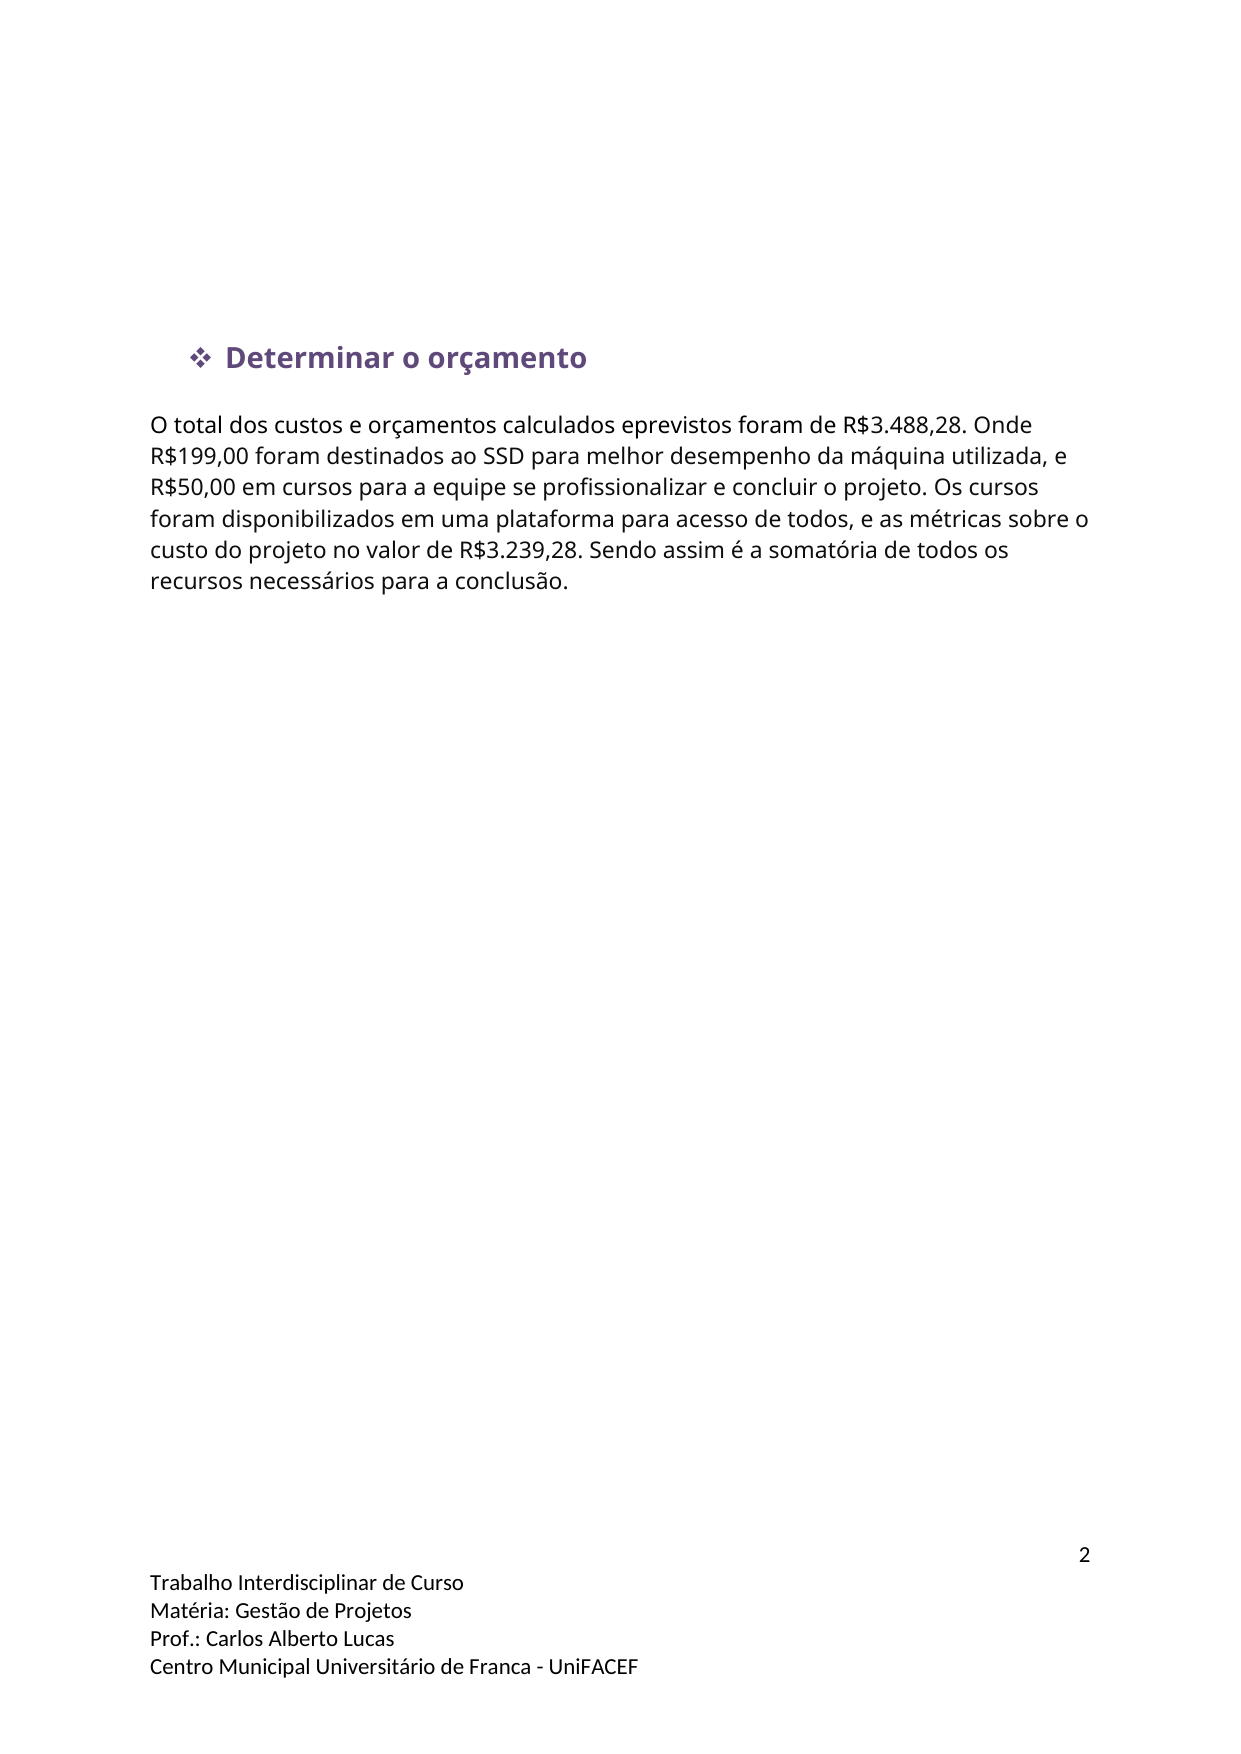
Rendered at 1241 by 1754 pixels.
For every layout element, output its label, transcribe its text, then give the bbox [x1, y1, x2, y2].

text O total dos custos e orçamentos calculados eprevistos foram de R$3.488,28. Onde R$199,00 foram destinados ao SSD para melhor desempenho da máquina utilizada, e R$50,00 em cursos para a equipe se profissionalizar e concluir o projeto. Os cursos foram disponibilizados em uma plataforma para acesso de todos, e as métricas sobre o custo do projeto no valor de R$3.239,28. Sendo assim é a somatória de todos os recursos necessários para a conclusão. [150, 409, 1090, 596]
subtitle Determinar o orçamento [187, 338, 1090, 377]
